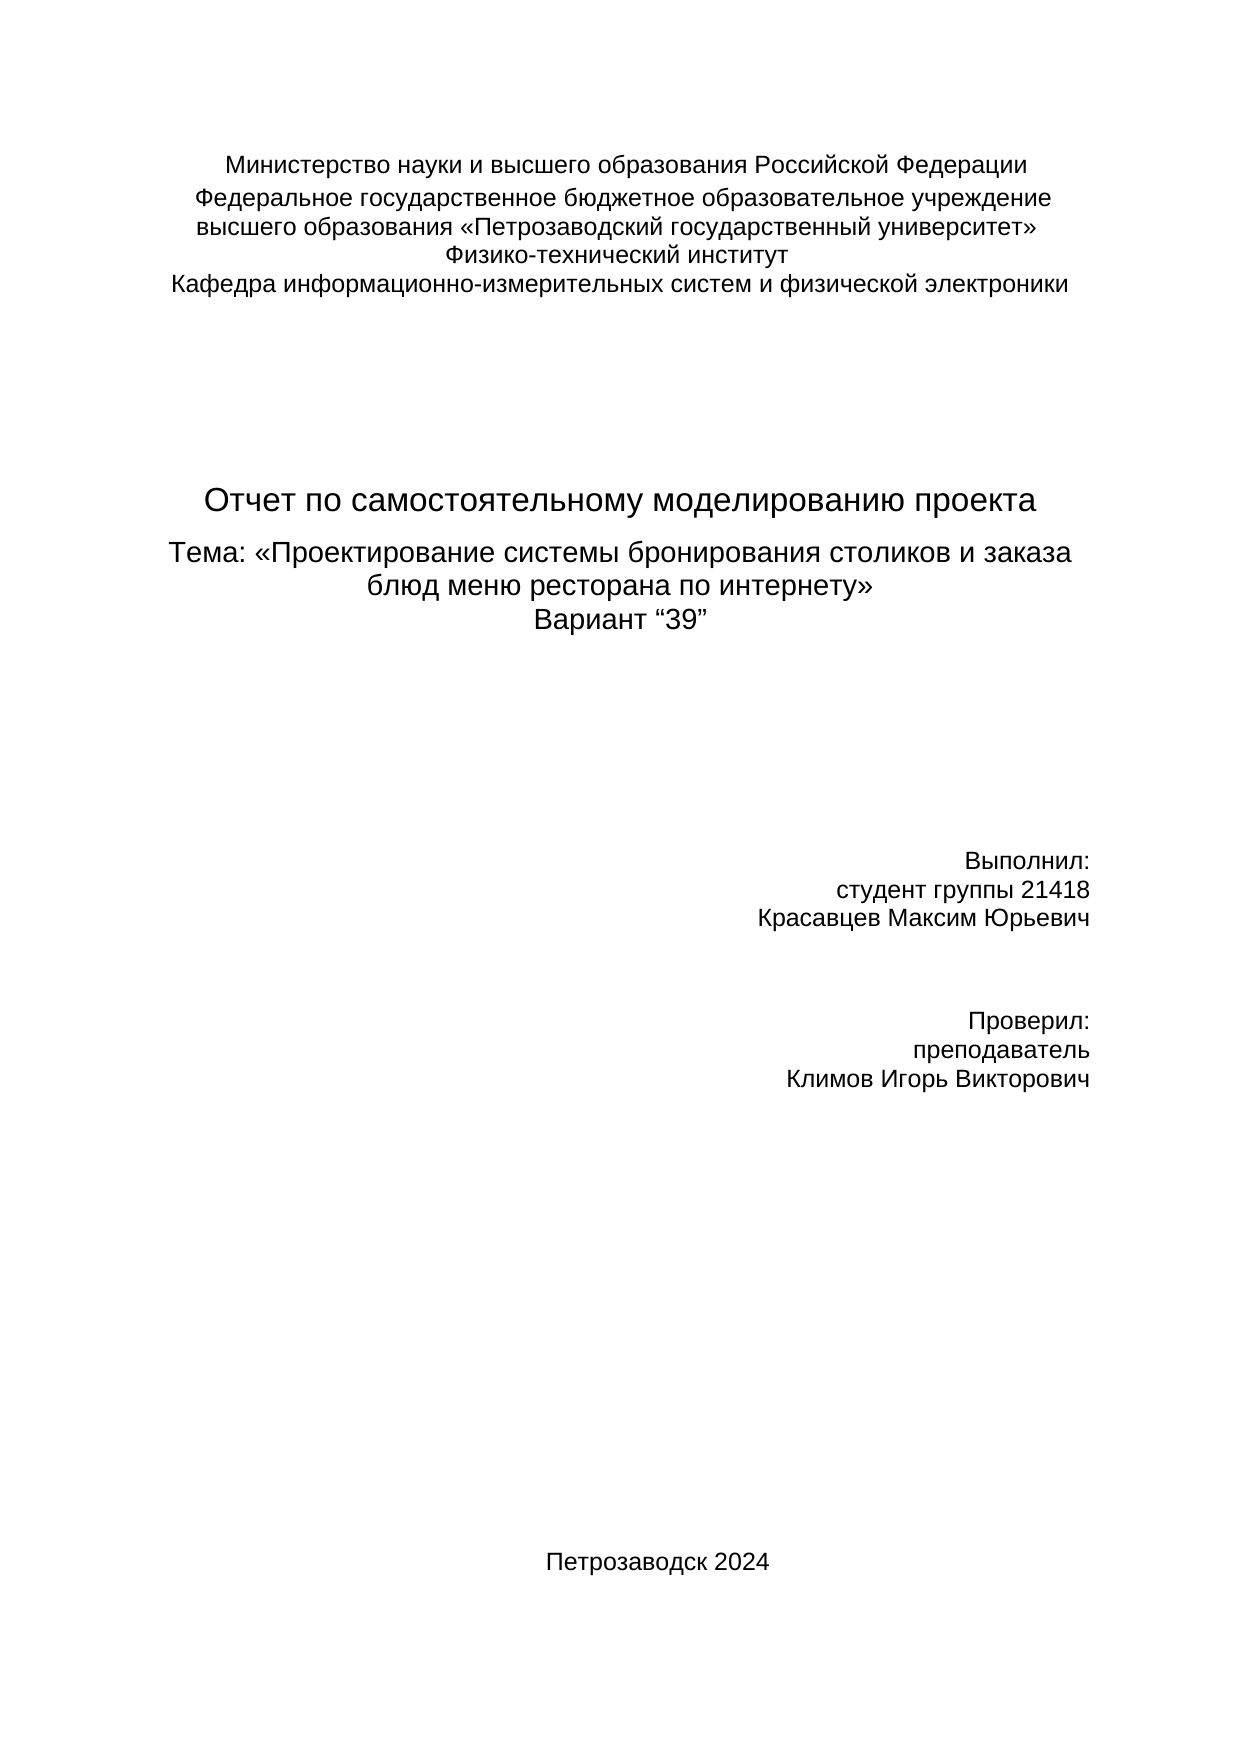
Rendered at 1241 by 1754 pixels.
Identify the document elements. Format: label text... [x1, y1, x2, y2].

text Отчет по самостоятельному моделированию проекта [150, 480, 1090, 518]
text Тема: «Проектирование системы бронирования столиков и заказа блюд меню ресторана по интернету» [150, 535, 1090, 602]
text Петрозаводск 2024 [225, 1547, 1090, 1575]
text преподаватель [150, 1035, 1090, 1064]
text Вариант “39” [150, 602, 1090, 635]
text студент группы 21418 [150, 874, 1090, 903]
text Проверил: [150, 1006, 1090, 1035]
text Выполнил: [150, 817, 1090, 874]
text Климов Игорь Викторович [150, 1064, 1090, 1092]
text Красавцев Максим Юрьевич [150, 903, 1090, 932]
text Федеральное государственное бюджетное образовательное учреждение высшего образования «Петрозаводский государственный университет» Физико-технический институт Кафедра информационно-измерительных систем и физической электроники [150, 183, 1090, 298]
text Министерство науки и высшего образования Российской Федерации [225, 150, 1090, 179]
